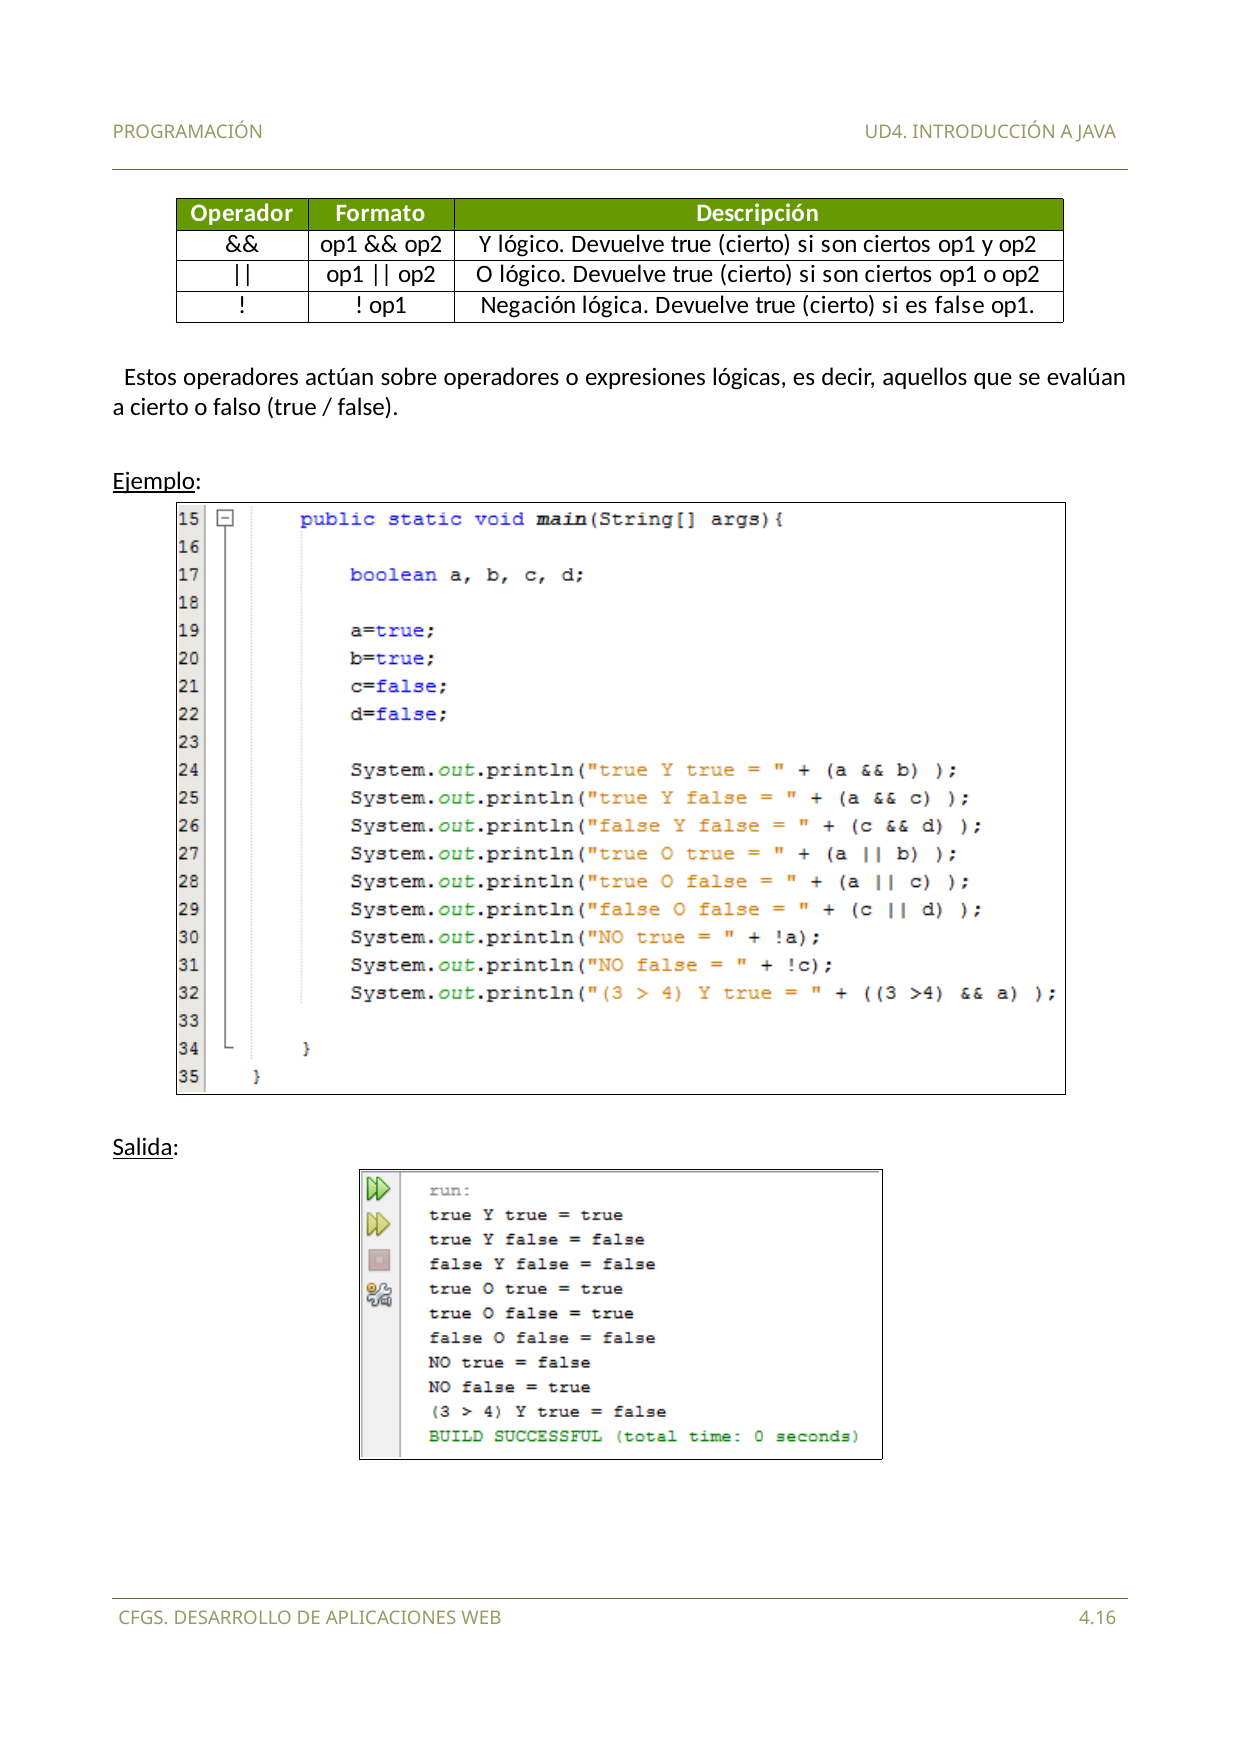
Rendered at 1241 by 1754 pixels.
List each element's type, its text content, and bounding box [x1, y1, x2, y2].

text Estos operadores actúan sobre operadores o expresiones lógicas, es decir, aquellos que se evalúan a cierto o falso (true / false). [112, 361, 1128, 422]
text Ejemplo: [112, 465, 1128, 496]
picture [361, 1171, 879, 1457]
picture [178, 505, 1062, 1092]
text Salida: [112, 1132, 1128, 1162]
